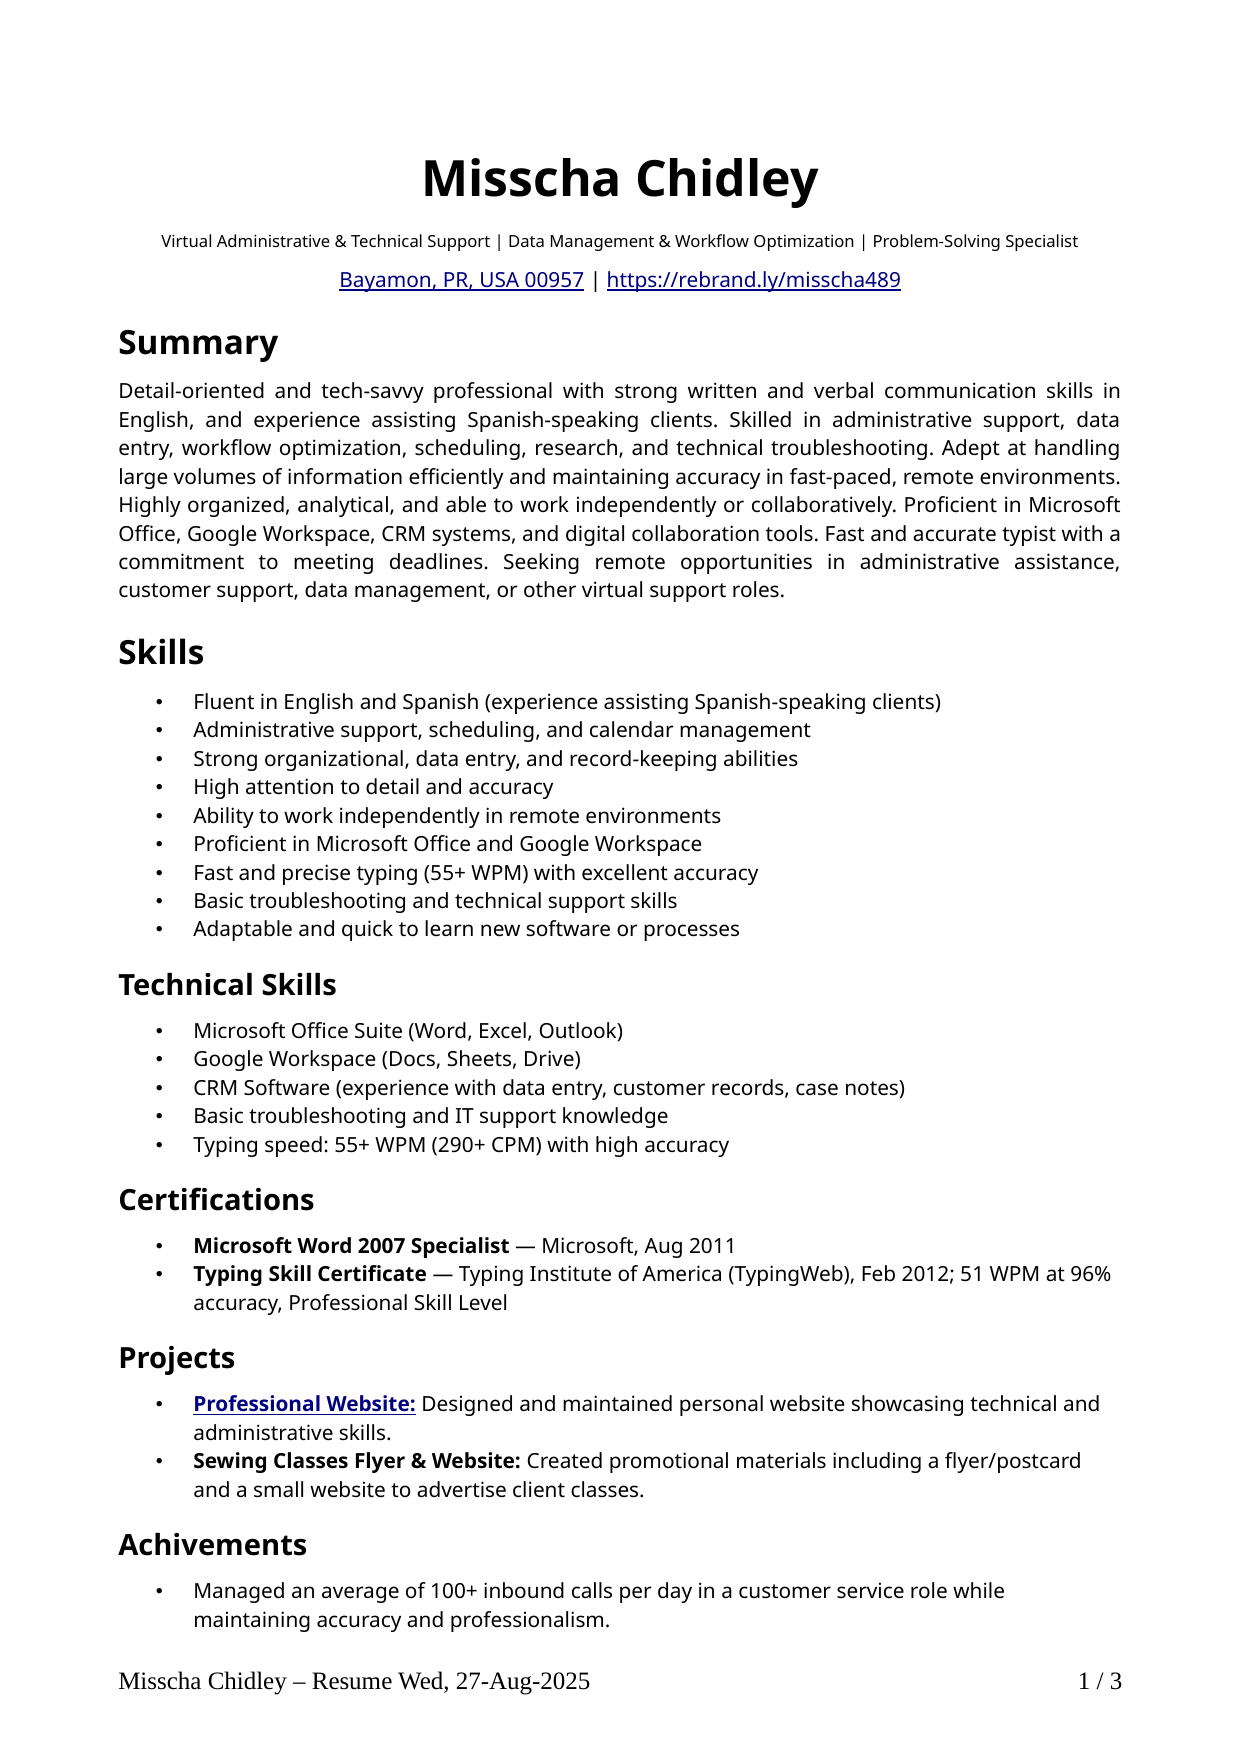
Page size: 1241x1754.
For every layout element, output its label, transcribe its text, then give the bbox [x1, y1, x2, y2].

list CRM Software (experience with data entry, customer records, case notes) [156, 1073, 1122, 1101]
subtitle Projects [118, 1337, 1122, 1377]
list Typing Skill Certificate — Typing Institute of America (TypingWeb), Feb 2012; 51 WPM at 96% accuracy, Professional Skill Level [156, 1259, 1122, 1316]
list Fluent in English and Spanish (experience assisting Spanish-speaking clients) [156, 687, 1122, 715]
subtitle Achivements [118, 1524, 1122, 1564]
list Administrative support, scheduling, and calendar management [156, 715, 1122, 744]
list Proficient in Microsoft Office and Google Workspace [156, 829, 1122, 858]
text Bayamon, PR, USA 00957 | https://rebrand.ly/misscha489 [118, 265, 1122, 294]
list Basic troubleshooting and IT support knowledge [156, 1101, 1122, 1130]
list Adaptable and quick to learn new software or processes [156, 914, 1122, 943]
subtitle Certifications [118, 1179, 1122, 1219]
list Strong organizational, data entry, and record-keeping abilities [156, 744, 1122, 772]
list Basic troubleshooting and technical support skills [156, 886, 1122, 914]
list Microsoft Office Suite (Word, Excel, Outlook) [156, 1016, 1122, 1044]
list High attention to detail and accuracy [156, 772, 1122, 801]
subtitle Virtual Administrative & Technical Support | Data Management & Workflow Optimization | Problem-Solving Specialist [118, 230, 1122, 253]
list Google Workspace (Docs, Sheets, Drive) [156, 1044, 1122, 1073]
text Detail-oriented and tech-savvy professional with strong written and verbal communication skills in English, and experience assisting Spanish-speaking clients. Skilled in administrative support, data entry, workflow optimization, scheduling, research, and technical troubleshooting. Adept at handling large volumes of information efficiently and maintaining accuracy in fast-paced, remote environments. Highly organized, analytical, and able to work independently or collaboratively. Proficient in Microsoft Office, Google Workspace, CRM systems, and digital collaboration tools. Fast and accurate typist with a commitment to meeting deadlines. Seeking remote opportunities in administrative assistance, customer support, data management, or other virtual support roles. [118, 377, 1122, 604]
list Microsoft Word 2007 Specialist — Microsoft, Aug 2011 [156, 1231, 1122, 1259]
title Misscha Chidley [118, 143, 1122, 211]
list Typing speed: 55+ WPM (290+ CPM) with high accuracy [156, 1130, 1122, 1158]
subtitle Technical Skills [118, 964, 1122, 1003]
subtitle Summary [118, 319, 1122, 364]
subtitle Skills [118, 629, 1122, 674]
list Ability to work independently in remote environments [156, 801, 1122, 829]
list Fast and precise typing (55+ WPM) with excellent accuracy [156, 858, 1122, 886]
list Managed an average of 100+ inbound calls per day in a customer service role while maintaining accuracy and professionalism. [156, 1576, 1122, 1633]
list Professional Website: Designed and maintained personal website showcasing technical and administrative skills. [156, 1389, 1122, 1446]
list Sewing Classes Flyer & Website: Created promotional materials including a flyer/postcard and a small website to advertise client classes. [156, 1446, 1122, 1503]
